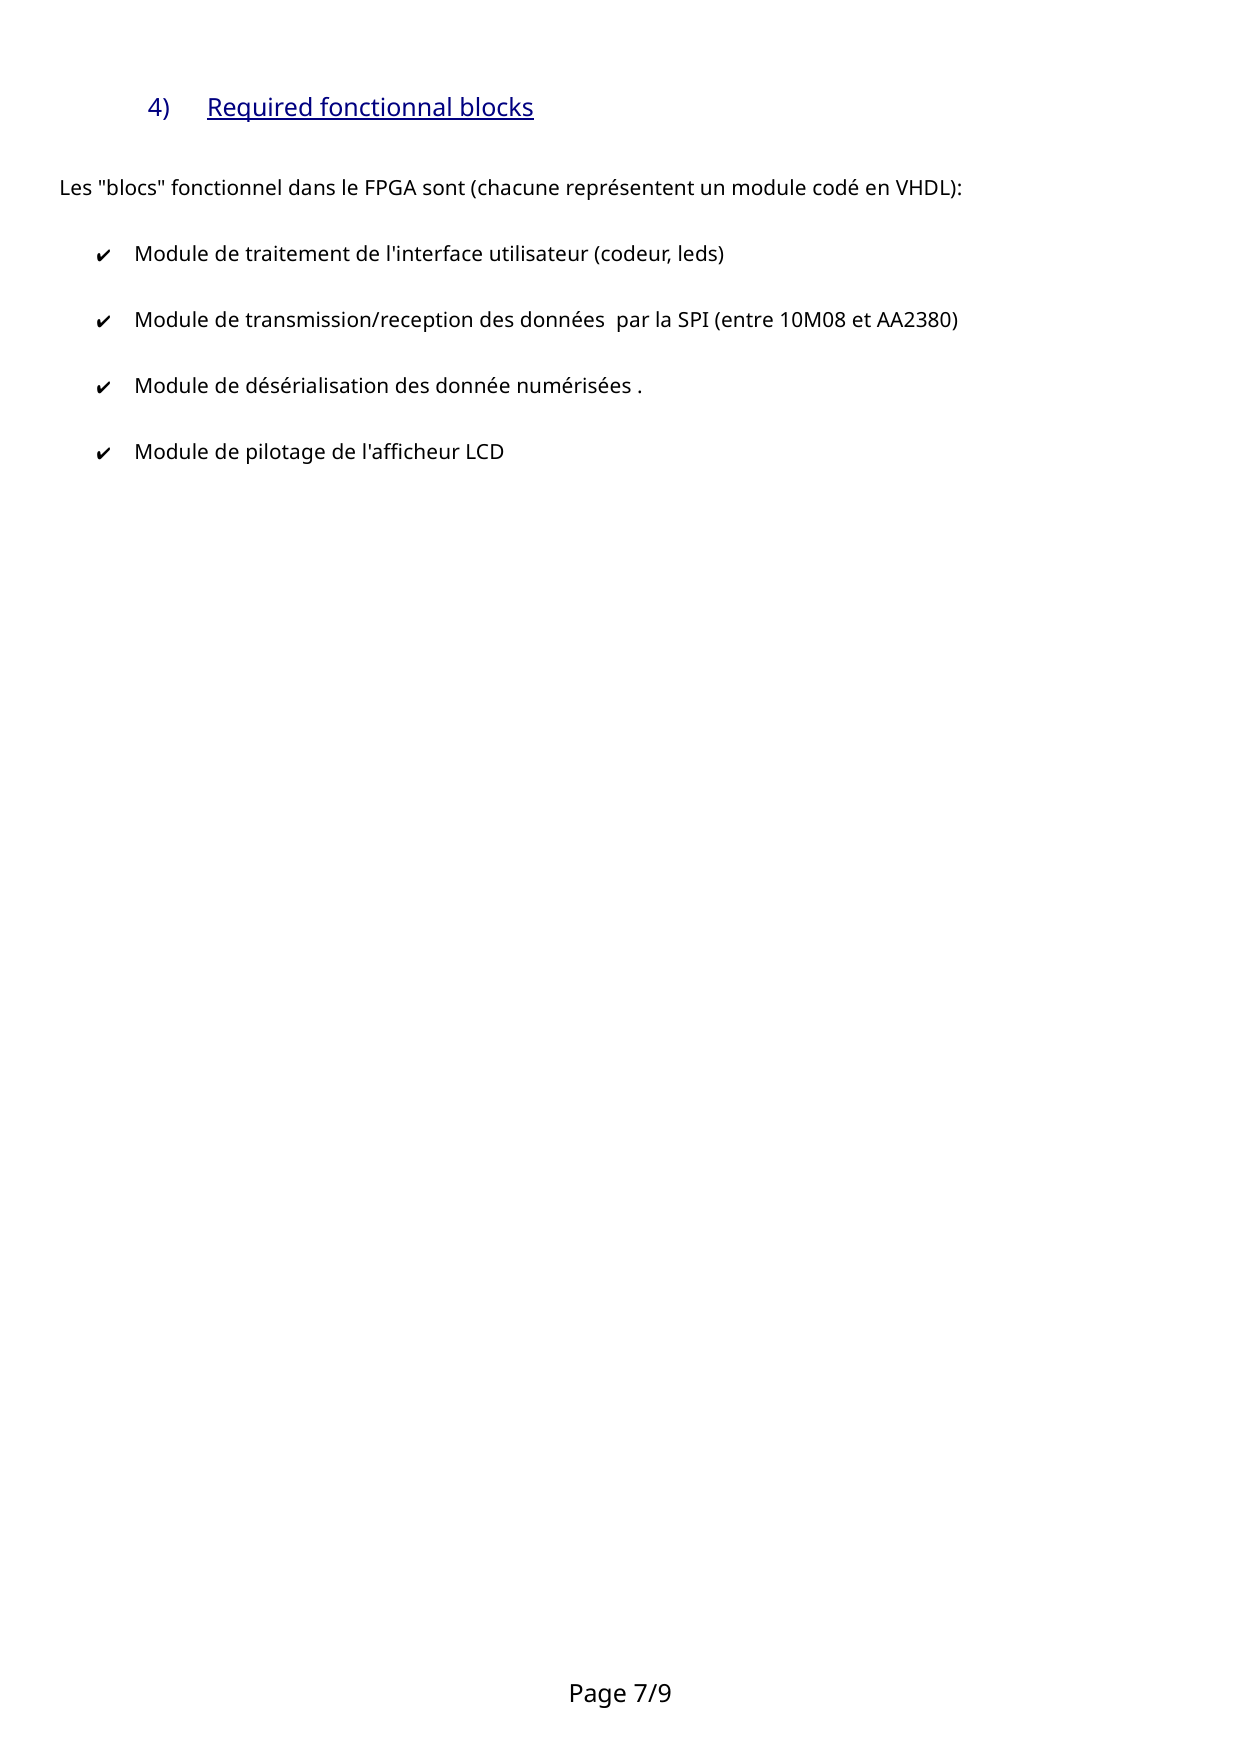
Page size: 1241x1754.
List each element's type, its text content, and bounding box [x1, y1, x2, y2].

list Module de pilotage de l'afficheur LCD [97, 437, 1181, 465]
list Module de désérialisation des donnée numérisées . [97, 371, 1181, 399]
text Les "blocs" fonctionnel dans le FPGA sont (chacune représentent un module codé en VHDL): [59, 173, 1177, 201]
subtitle Required fonctionnal blocks [148, 90, 1181, 124]
list Module de transmission/reception des données par la SPI (entre 10M08 et AA2380) [97, 305, 1181, 333]
list Module de traitement de l'interface utilisateur (codeur, leds) [97, 239, 1181, 267]
